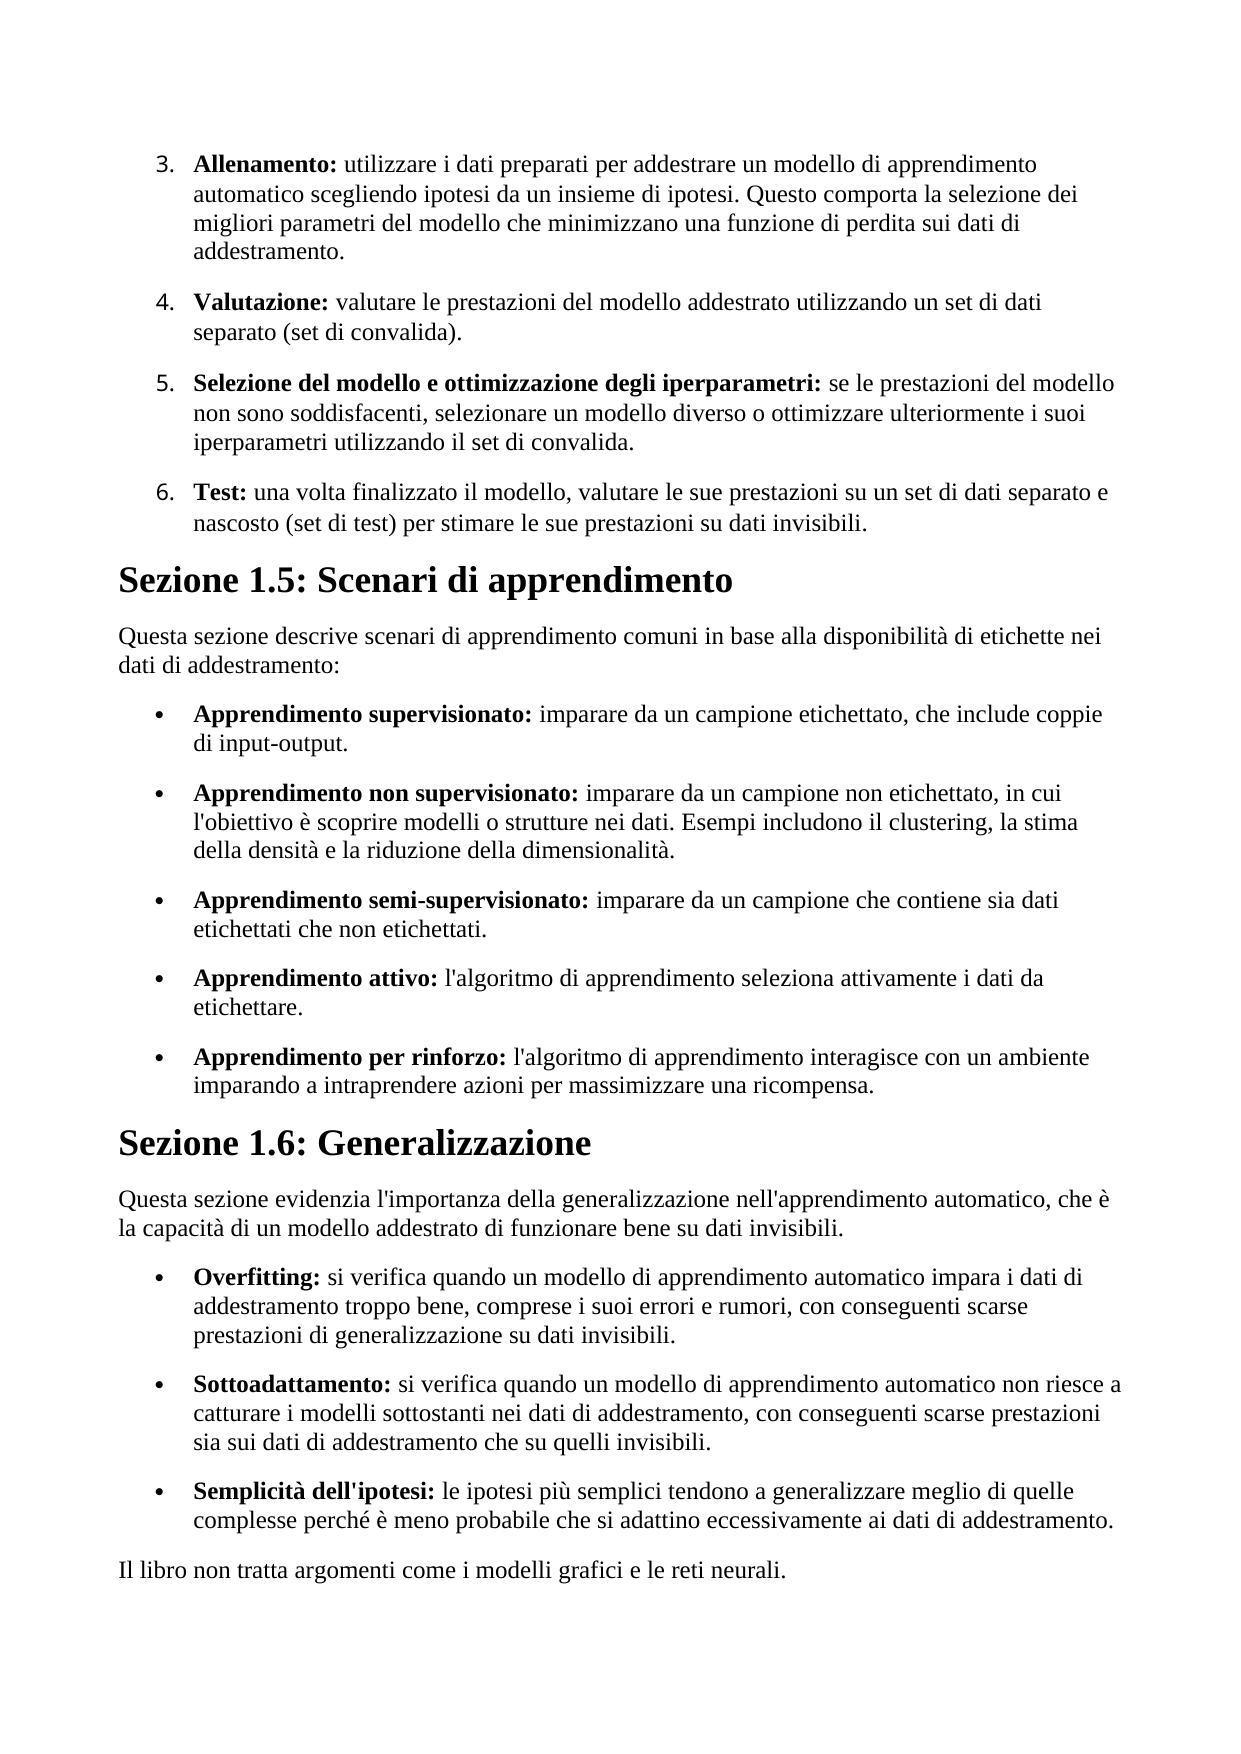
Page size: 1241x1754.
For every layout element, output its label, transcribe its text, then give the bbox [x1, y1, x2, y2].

list Apprendimento supervisionato: imparare da un campione etichettato, che include coppie di input-output. [156, 699, 1122, 757]
list Selezione del modello e ottimizzazione degli iperparametri: se le prestazioni del modello non sono soddisfacenti, selezionare un modello diverso o ottimizzare ulteriormente i suoi iperparametri utilizzando il set di convalida. [156, 367, 1122, 456]
text Il libro non tratta argomenti come i modelli grafici e le reti neurali. [118, 1555, 1122, 1583]
list Semplicità dell'ipotesi: le ipotesi più semplici tendono a generalizzare meglio di quelle complesse perché è meno probabile che si adattino eccessivamente ai dati di addestramento. [156, 1476, 1122, 1534]
list Apprendimento per rinforzo: l'algoritmo di apprendimento interagisce con un ambiente imparando a intraprendere azioni per massimizzare una ricompensa. [156, 1042, 1122, 1099]
list Sottoadattamento: si verifica quando un modello di apprendimento automatico non riesce a catturare i modelli sottostanti nei dati di addestramento, con conseguenti scarse prestazioni sia sui dati di addestramento che su quelli invisibili. [156, 1369, 1122, 1456]
text Questa sezione descrive scenari di apprendimento comuni in base alla disponibilità di etichette nei dati di addestramento: [118, 621, 1122, 679]
list Overfitting: si verifica quando un modello di apprendimento automatico impara i dati di addestramento troppo bene, comprese i suoi errori e rumori, con conseguenti scarse prestazioni di generalizzazione su dati invisibili. [156, 1262, 1122, 1348]
subtitle Sezione 1.6: Generalizzazione [118, 1120, 1122, 1163]
subtitle Sezione 1.5: Scenari di apprendimento [118, 557, 1122, 600]
list Allenamento: utilizzare i dati preparati per addestrare un modello di apprendimento automatico scegliendo ipotesi da un insieme di ipotesi. Questo comporta la selezione dei migliori parametri del modello che minimizzano una funzione di perdita sui dati di addestramento. [156, 148, 1122, 265]
list Apprendimento non supervisionato: imparare da un campione non etichettato, in cui l'obiettivo è scoprire modelli o strutture nei dati. Esempi includono il clustering, la stima della densità e la riduzione della dimensionalità. [156, 778, 1122, 864]
text Questa sezione evidenzia l'importanza della generalizzazione nell'apprendimento automatico, che è la capacità di un modello addestrato di funzionare bene su dati invisibili. [118, 1184, 1122, 1241]
list Apprendimento semi-supervisionato: imparare da un campione che contiene sia dati etichettati che non etichettati. [156, 885, 1122, 942]
list Test: una volta finalizzato il modello, valutare le sue prestazioni su un set di dati separato e nascosto (set di test) per stimare le sue prestazioni su dati invisibili. [156, 476, 1122, 536]
list Apprendimento attivo: l'algoritmo di apprendimento seleziona attivamente i dati da etichettare. [156, 963, 1122, 1021]
list Valutazione: valutare le prestazioni del modello addestrato utilizzando un set di dati separato (set di convalida). [156, 286, 1122, 346]
